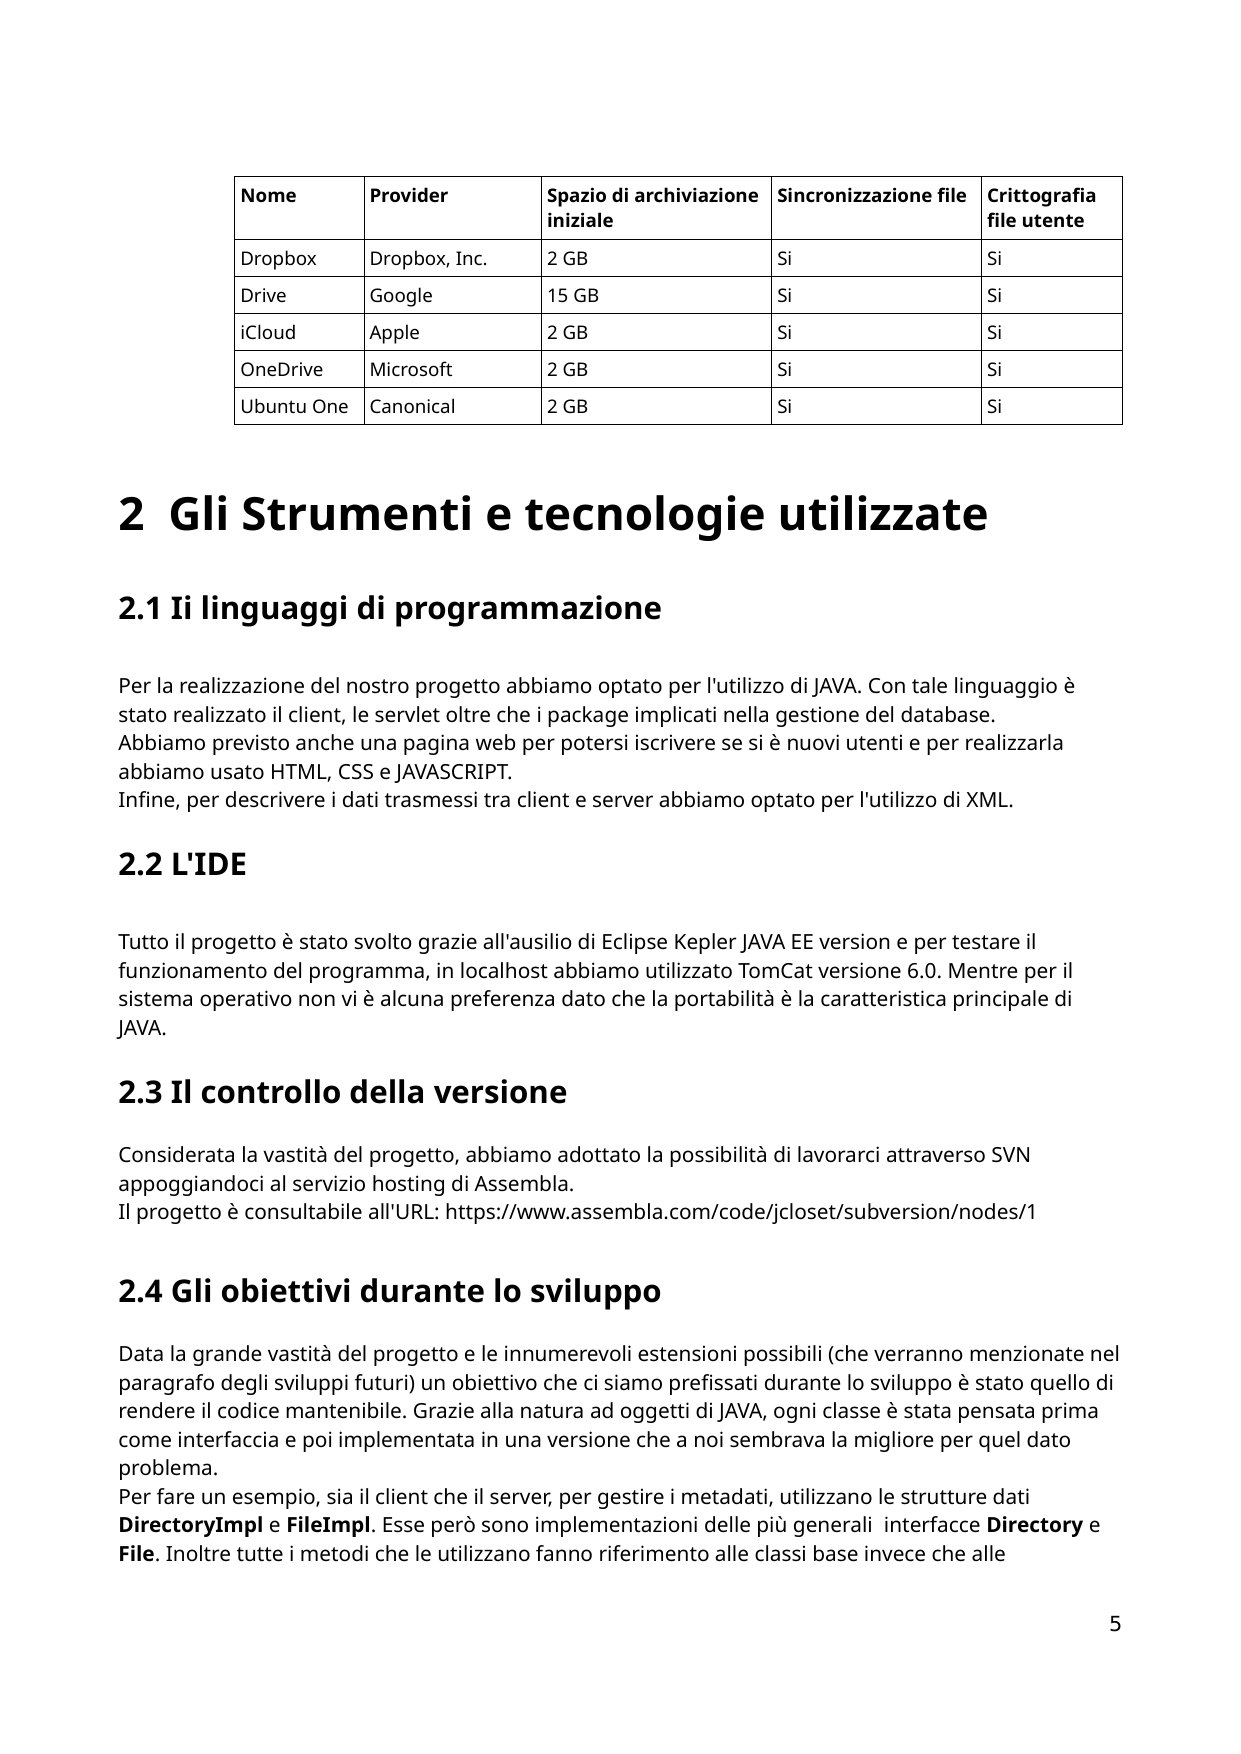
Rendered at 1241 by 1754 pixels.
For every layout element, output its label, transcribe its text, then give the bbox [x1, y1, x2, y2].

table_cell Si [982, 314, 1122, 350]
table_cell 2 GB [542, 314, 771, 350]
table_header Nome [235, 177, 364, 239]
table_cell Si [772, 388, 981, 424]
text 2.4 Gli obiettivi durante lo sviluppo [118, 1268, 1122, 1311]
text Per la realizzazione del nostro progetto abbiamo optato per l'utilizzo di JAVA. Con tale linguaggio è stato realizzato il client, le servlet oltre che i package implicati nella gestione del database. [118, 672, 1122, 728]
text 2.1 Ii linguaggi di programmazione [118, 586, 1122, 629]
table_cell Si [772, 314, 981, 350]
text 2.2 L'IDE [118, 842, 1122, 885]
text 2 Gli Strumenti e tecnologie utilizzate [118, 481, 1122, 544]
table_cell Dropbox, Inc. [365, 240, 541, 276]
text Tutto il progetto è stato svolto grazie all'ausilio di Eclipse Kepler JAVA EE version e per testare il funzionamento del programma, in localhost abbiamo utilizzato TomCat versione 6.0. Mentre per il sistema operativo non vi è alcuna preferenza dato che la portabilità è la caratteristica principale di JAVA. [118, 927, 1122, 1041]
table_cell Canonical [365, 388, 541, 424]
table_cell Si [982, 351, 1122, 387]
table_cell iCloud [235, 314, 364, 350]
table_cell Dropbox [235, 240, 364, 276]
text Data la grande vastità del progetto e le innumerevoli estensioni possibili (che verranno menzionate nel paragrafo degli sviluppi futuri) un obiettivo che ci siamo prefissati durante lo sviluppo è stato quello di rendere il codice mantenibile. Grazie alla natura ad oggetti di JAVA, ogni classe è stata pensata prima come interfaccia e poi implementata in una versione che a noi sembrava la migliore per quel dato problema. [118, 1339, 1122, 1482]
text Infine, per descrivere i dati trasmessi tra client e server abbiamo optato per l'utilizzo di XML. [118, 785, 1122, 814]
table_cell OneDrive [235, 351, 364, 387]
table_cell Si [982, 388, 1122, 424]
text Considerata la vastità del progetto, abbiamo adottato la possibilità di lavorarci attraverso SVN appoggiandoci al servizio hosting di Assembla. [118, 1141, 1122, 1197]
table_cell Apple [365, 314, 541, 350]
table_header Spazio di archiviazione iniziale [542, 177, 771, 239]
table_cell 2 GB [542, 388, 771, 424]
table_cell Si [982, 277, 1122, 313]
table_cell Si [772, 277, 981, 313]
table_cell Si [772, 351, 981, 387]
table_cell Si [772, 240, 981, 276]
text 2.3 Il controllo della versione [118, 1069, 1122, 1112]
table_cell 15 GB [542, 277, 771, 313]
table_cell Si [982, 240, 1122, 276]
table_header Provider [365, 177, 541, 239]
table_cell Drive [235, 277, 364, 313]
table_header Crittografia file utente [982, 177, 1122, 239]
text Il progetto è consultabile all'URL: https://www.assembla.com/code/jcloset/subversion/nodes/1 [118, 1197, 1122, 1226]
table_cell 2 GB [542, 240, 771, 276]
text Abbiamo previsto anche una pagina web per potersi iscrivere se si è nuovi utenti e per realizzarla abbiamo usato HTML, CSS e JAVASCRIPT. [118, 728, 1122, 785]
table_cell 2 GB [542, 351, 771, 387]
text Per fare un esempio, sia il client che il server, per gestire i metadati, utilizzano le strutture dati DirectoryImpl e FileImpl. Esse però sono implementazioni delle più generali interfacce Directory e File. Inoltre tutte i metodi che le utilizzano fanno riferimento alle classi base invece che alle [118, 1482, 1122, 1567]
table_header Sincronizzazione file [772, 177, 981, 239]
table_cell Google [365, 277, 541, 313]
table_cell Microsoft [365, 351, 541, 387]
table_cell Ubuntu One [235, 388, 364, 424]
